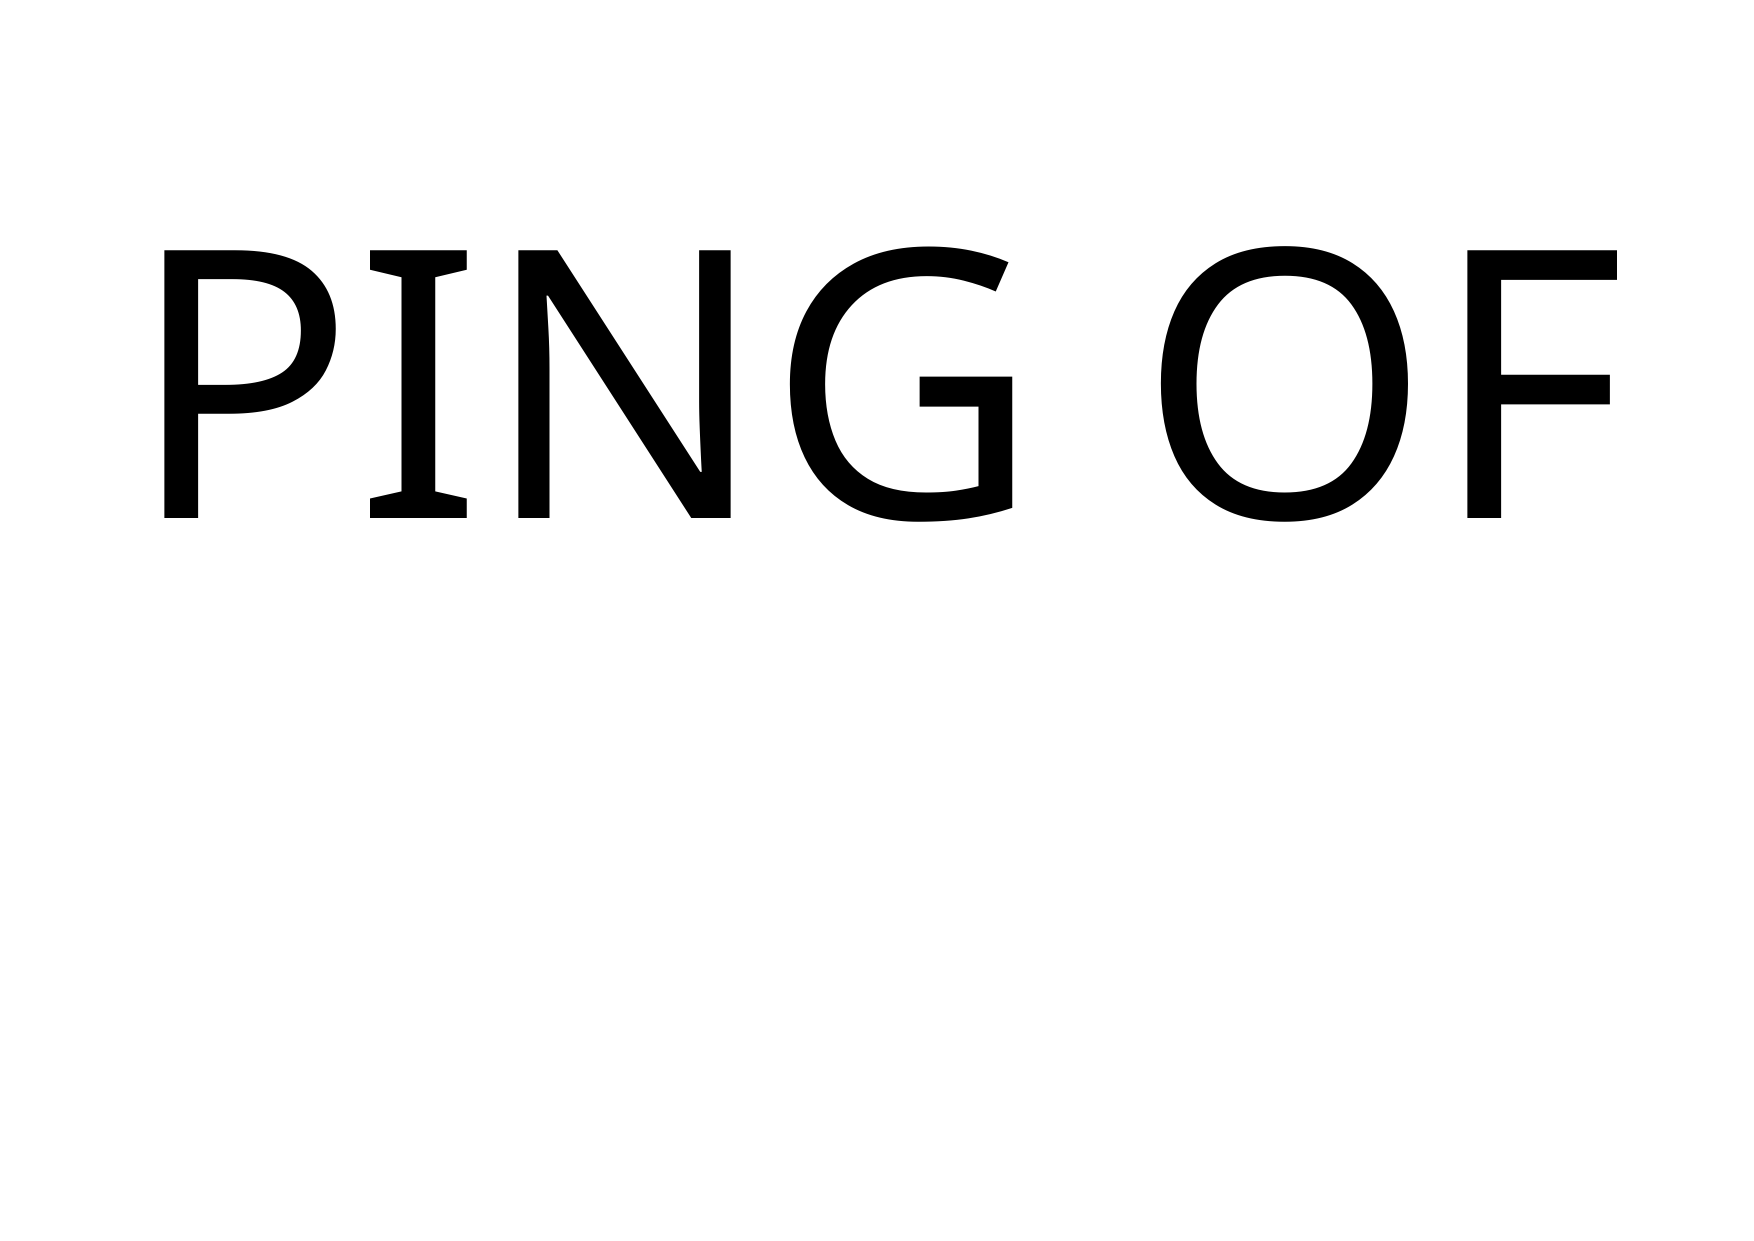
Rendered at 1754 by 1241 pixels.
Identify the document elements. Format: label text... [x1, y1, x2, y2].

text PING OF [118, 118, 1636, 629]
